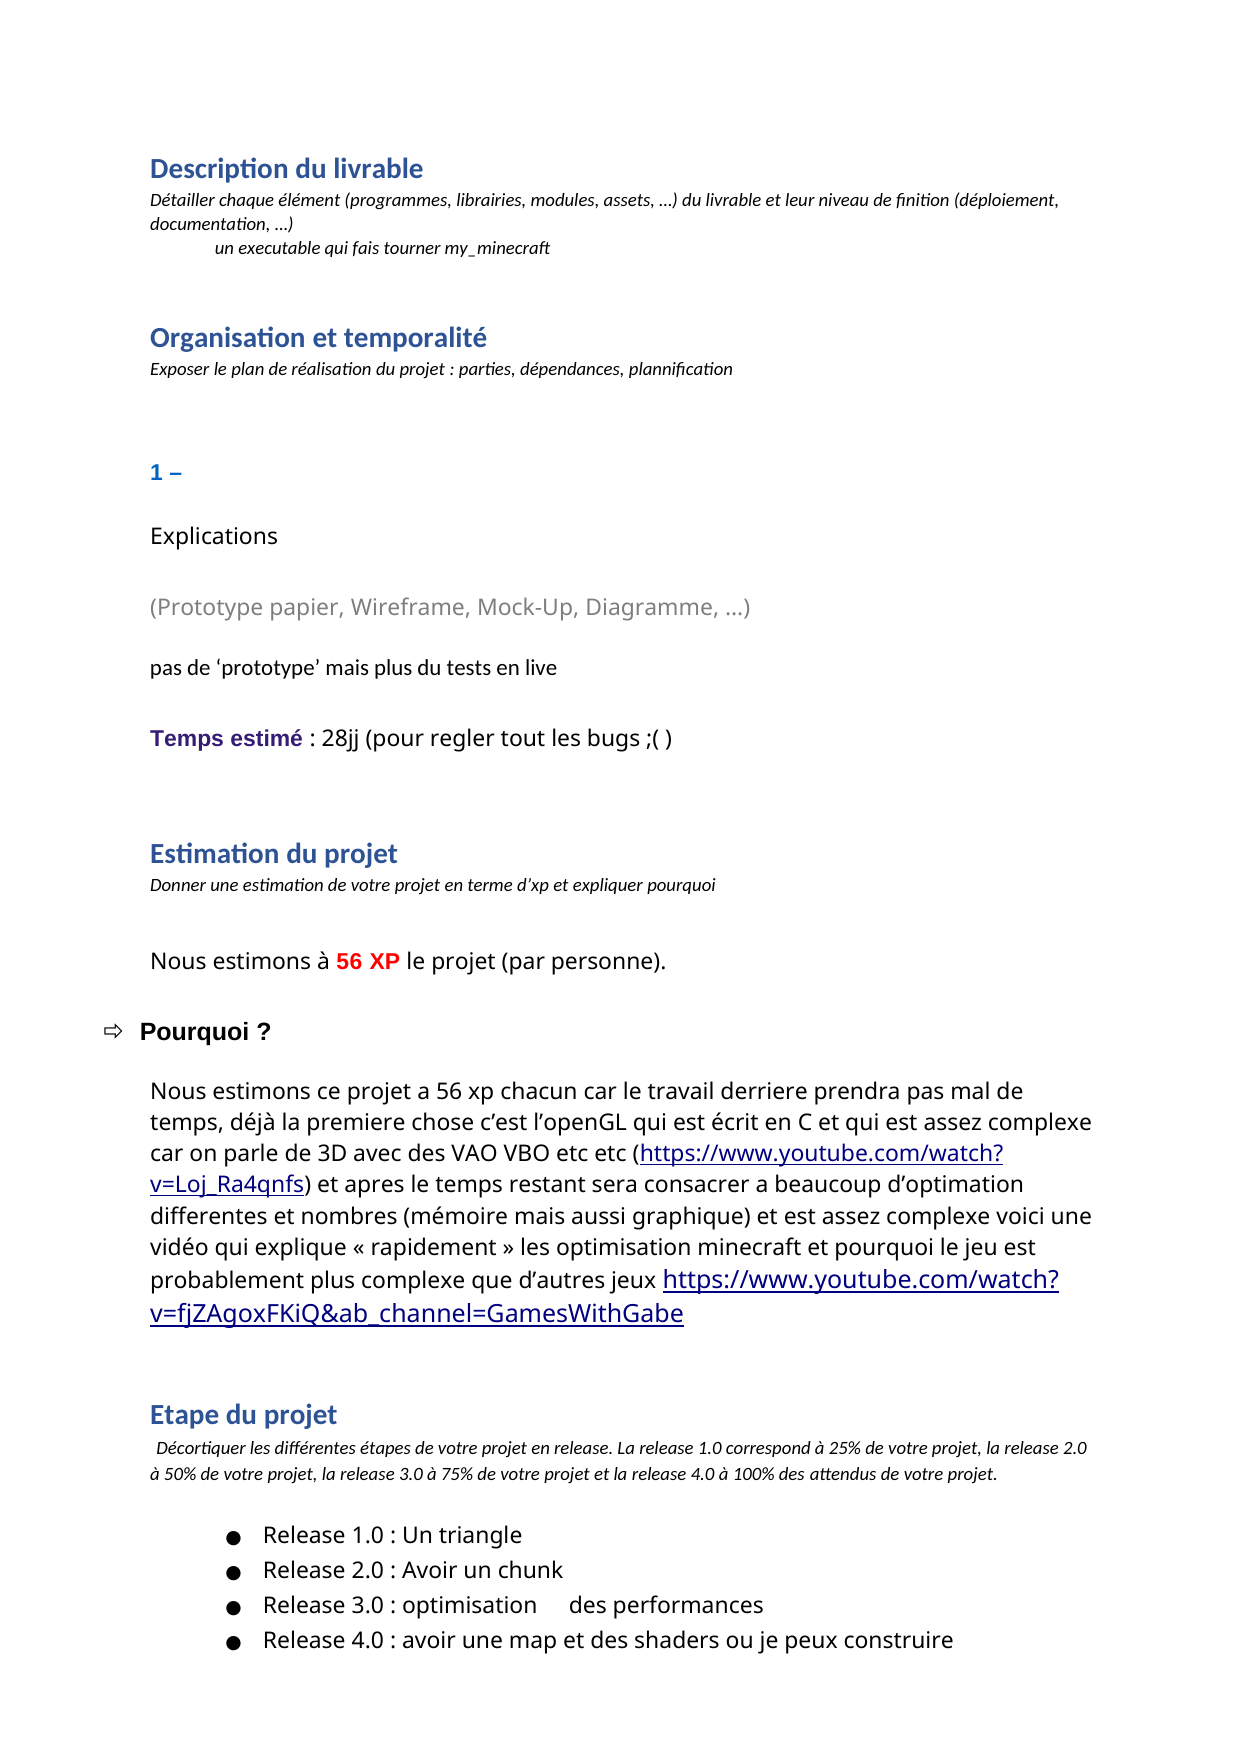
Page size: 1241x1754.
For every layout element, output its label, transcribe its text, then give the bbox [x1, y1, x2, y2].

list Release 4.0 : avoir une map et des shaders ou je peux construire [225, 1624, 1101, 1656]
text 1 – [150, 459, 1101, 486]
text (Prototype papier, Wireframe, Mock-Up, Diagramme, …) [150, 591, 1101, 622]
text Exposer le plan de réalisation du projet : parties, dépendances, plannification [150, 357, 1101, 380]
list Release 2.0 : Avoir un chunk [225, 1554, 1101, 1585]
text Donner une estimation de votre projet en terme d’xp et expliquer pourquoi [150, 873, 1101, 896]
text Décortiquer les différentes étapes de votre projet en release. La release 1.0 correspond à 25% de votre projet, la release 2.0 à 50% de votre projet, la release 3.0 à 75% de votre projet et la release 4.0 à 100% des attendus de votre projet. [150, 1436, 1091, 1485]
text Détailler chaque élément (programmes, librairies, modules, assets, …) du livrable et leur niveau de finition (déploiement, documentation, …) [150, 188, 1062, 235]
text Nous estimons à 56 XP le projet (par personne). [150, 945, 1101, 977]
text Explications [150, 519, 1101, 551]
list Pourquoi ? [102, 1017, 1101, 1046]
text un executable qui fais tourner my_minecraft [139, 237, 1101, 259]
subtitle Estimation du projet [150, 835, 1101, 871]
list Release 3.0 : optimisation des performances [225, 1589, 1101, 1620]
text Nous estimons ce projet a 56 xp chacun car le travail derriere prendra pas mal de temps, déjà la premiere chose c’est l’openGL qui est écrit en C et qui est assez complexe car on parle de 3D avec des VAO VBO etc etc (https://www.youtube.com/watch?v=Loj_Ra4qnfs) et apres le temps restant sera consacrer a beaucoup d’optimation differentes et nombres (mémoire mais aussi graphique) et est assez complexe voici une vidéo qui explique « rapidement » les optimisation minecraft et pourquoi le jeu est probablement plus complexe que d’autres jeux https://www.youtube.com/watch?v=fjZAgoxFKiQ&ab_channel=GamesWithGabe [150, 1074, 1101, 1330]
subtitle Etape du projet [150, 1396, 1101, 1431]
subtitle Organisation et temporalité [150, 319, 1101, 354]
text Temps estimé : 28jj (pour regler tout les bugs ;( ) [150, 722, 1101, 754]
subtitle Description du livrable [150, 150, 1101, 186]
list Release 1.0 : Un triangle [225, 1519, 1101, 1550]
text pas de ‘prototype’ mais plus du tests en live [139, 653, 1101, 682]
